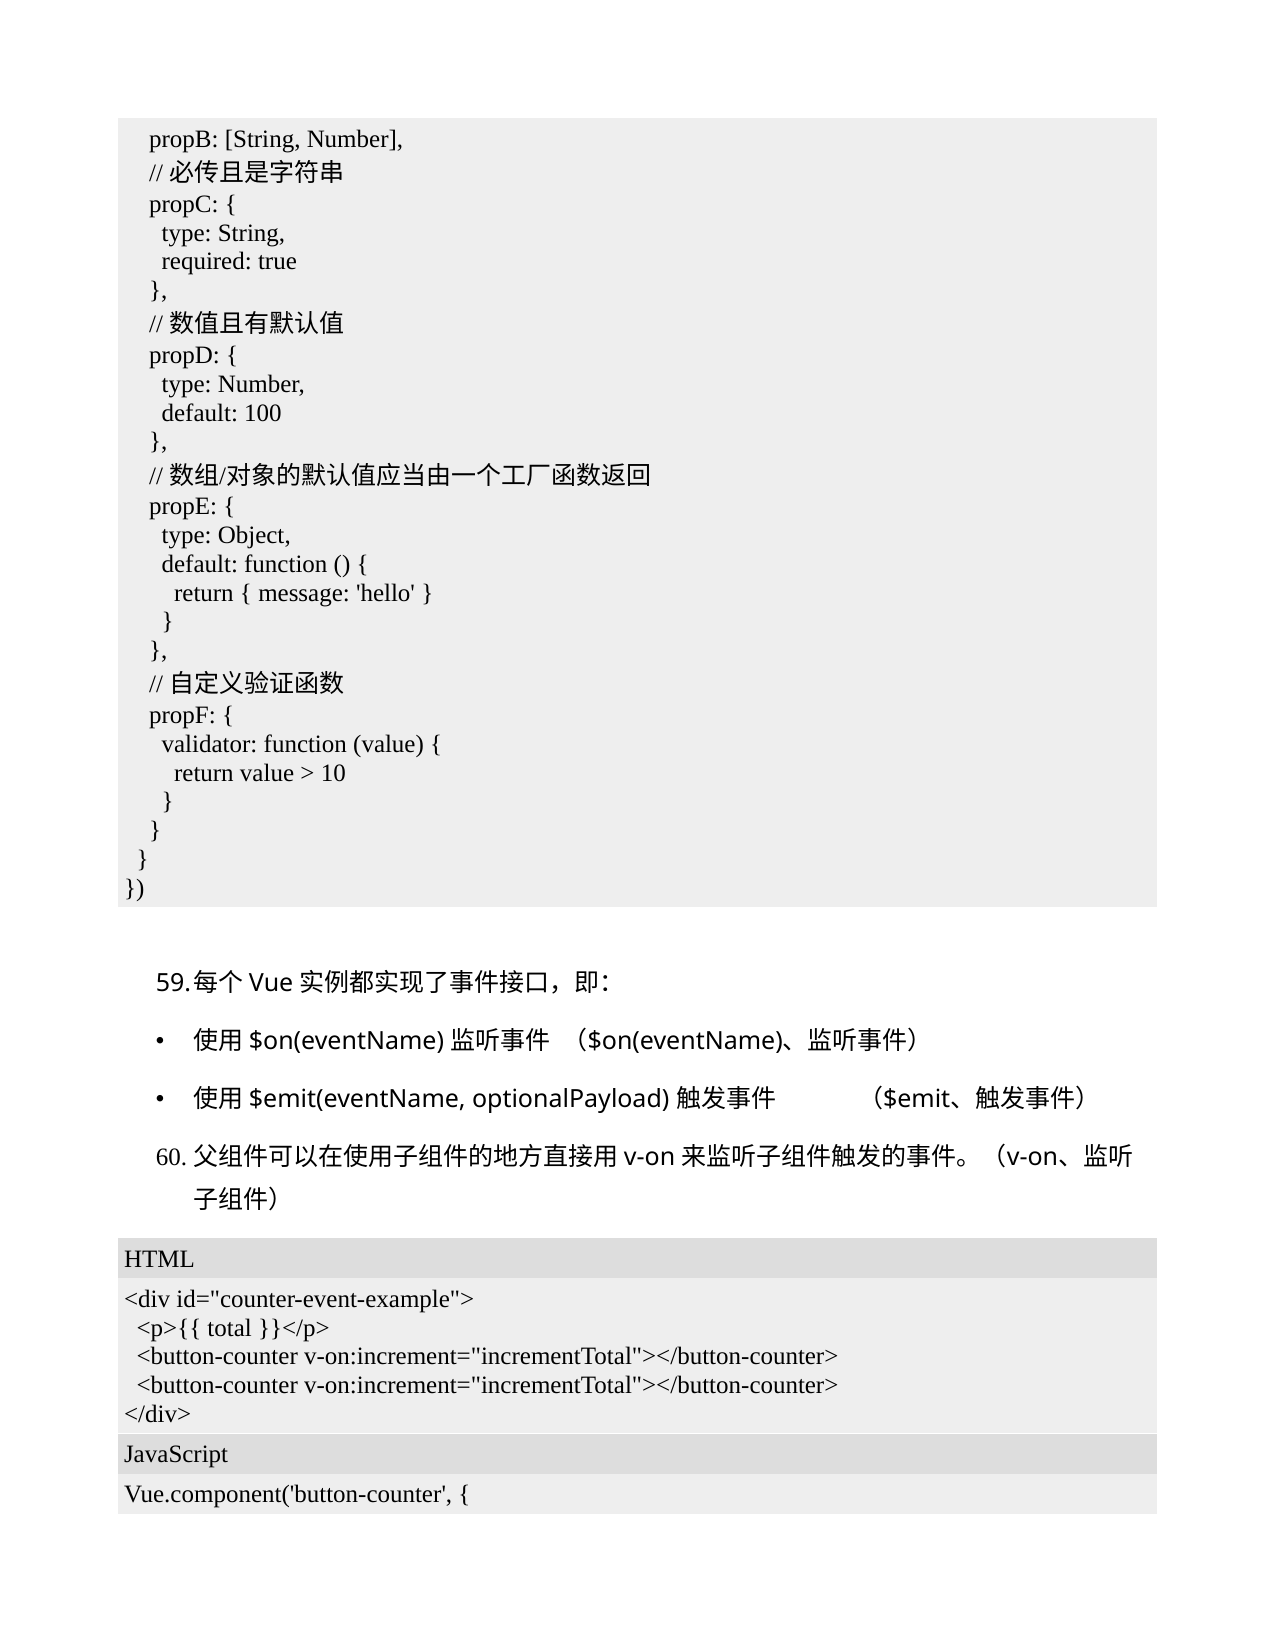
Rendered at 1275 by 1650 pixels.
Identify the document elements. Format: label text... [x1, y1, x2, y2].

table_header propB: [String, Number], // 必传且是字符串 propC: { type: String, required: true }, // 数值且有默认值 propD: { type: Number, default: 100 }, // 数组/对象的默认值应当由一个工厂函数返回 propE: { type: Object, default: function () { return { message: 'hello' } } }, // 自定义验证函数 propF: { validator: function (value) { return value > 10 } } } }) [118, 118, 1157, 907]
list 使用 $on(eventName) 监听事件 （$on(eventName)、监听事件） [156, 1021, 1157, 1057]
list 父组件可以在使用子组件的地方直接用 v-on 来监听子组件触发的事件。（v-on、监听子组件） [156, 1137, 1157, 1216]
table_cell JavaScript [118, 1434, 1157, 1474]
table_cell <div id="counter-event-example"> <p>{{ total }}</p> <button-counter v-on:increment="incrementTotal"></button-counter> <button-counter v-on:increment="incrementTotal"></button-counter> </div> [118, 1278, 1157, 1433]
table_cell Vue.component('button-counter', { [118, 1474, 1157, 1514]
list 每个 Vue 实例都实现了事件接口，即： [156, 962, 1157, 999]
table_header HTML [118, 1238, 1157, 1278]
list 使用 $emit(eventName, optionalPayload) 触发事件 （$emit、触发事件） [156, 1078, 1157, 1115]
